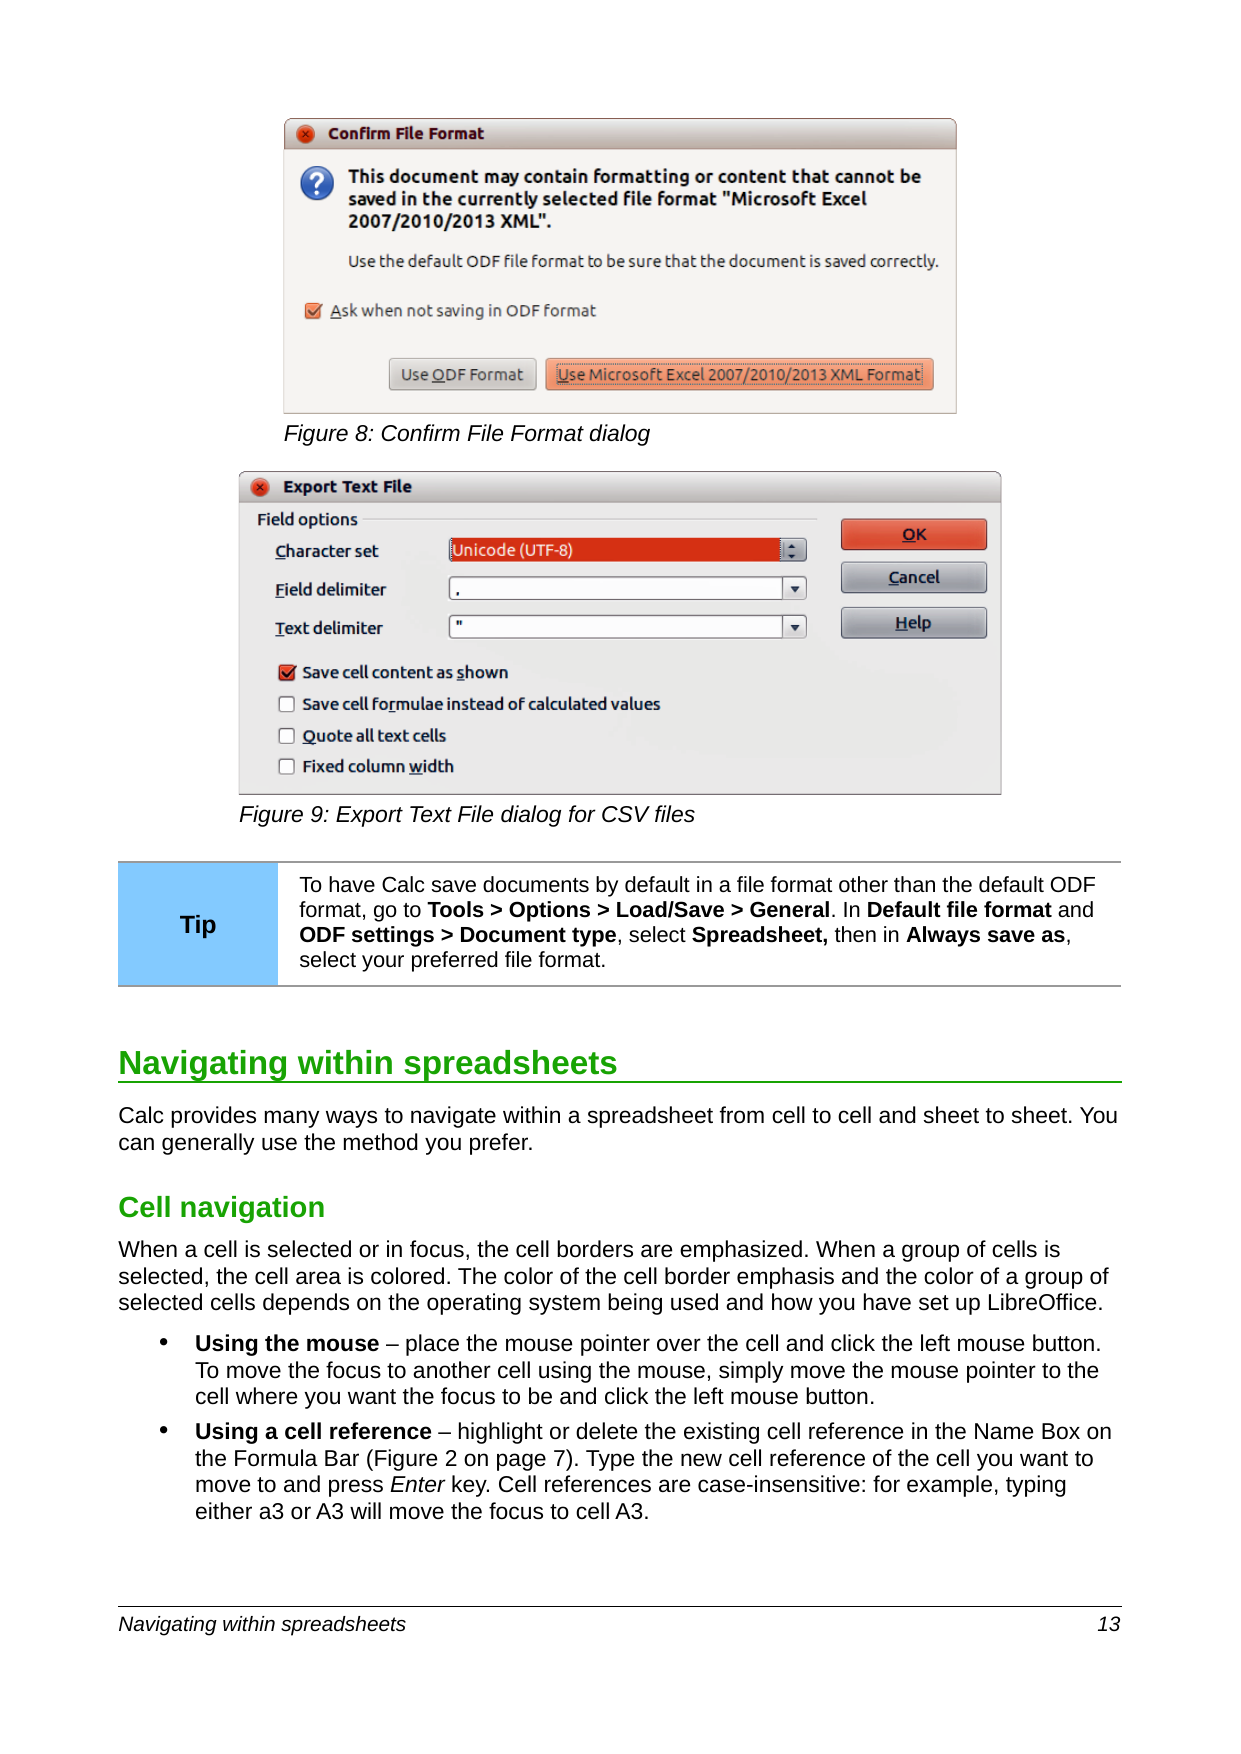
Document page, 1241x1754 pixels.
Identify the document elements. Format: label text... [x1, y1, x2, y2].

text Figure 9: Export Text File dialog for CSV files [239, 801, 1001, 828]
table_header To have Calc save documents by default in a file format other than the default ODF format, go to Tools > Options > Load/Save > General. In Default file format and ODF settings > Document type, select Spreadsheet, then in Always save as, select your preferred file format. [278, 863, 1121, 985]
text Calc provides many ways to navigate within a spreadsheet from cell to cell and sheet to sheet. You can generally use the method you prefer. [118, 1102, 1122, 1155]
list Using the mouse – place the mouse pointer over the cell and click the left mouse button. To move the focus to another cell using the mouse, simply move the mouse pointer to the cell where you want the focus to be and click the left mouse button. [156, 1328, 1122, 1410]
picture [283, 118, 957, 414]
subtitle Cell navigation [118, 1190, 1122, 1224]
text Figure 8: Confirm File Format dialog [283, 420, 957, 446]
table_header Tip [118, 863, 278, 985]
text When a cell is selected or in focus, the cell borders are emphasized. When a group of cells is selected, the cell area is colored. The color of the cell border emphasis and the color of a group of selected cells depends on the operating system being used and how you have set up LibreOffice. [118, 1236, 1122, 1315]
subtitle Navigating within spreadsheets [118, 1043, 1122, 1081]
list Using a cell reference – highlight or delete the existing cell reference in the Name Box on the Formula Bar (Figure 2 on page 7). Type the new cell reference of the cell you want to move to and press Enter key. Cell references are case-insensitive: for example, typing either a3 or A3 will move the focus to cell A3. [156, 1416, 1122, 1524]
picture [238, 471, 1002, 795]
